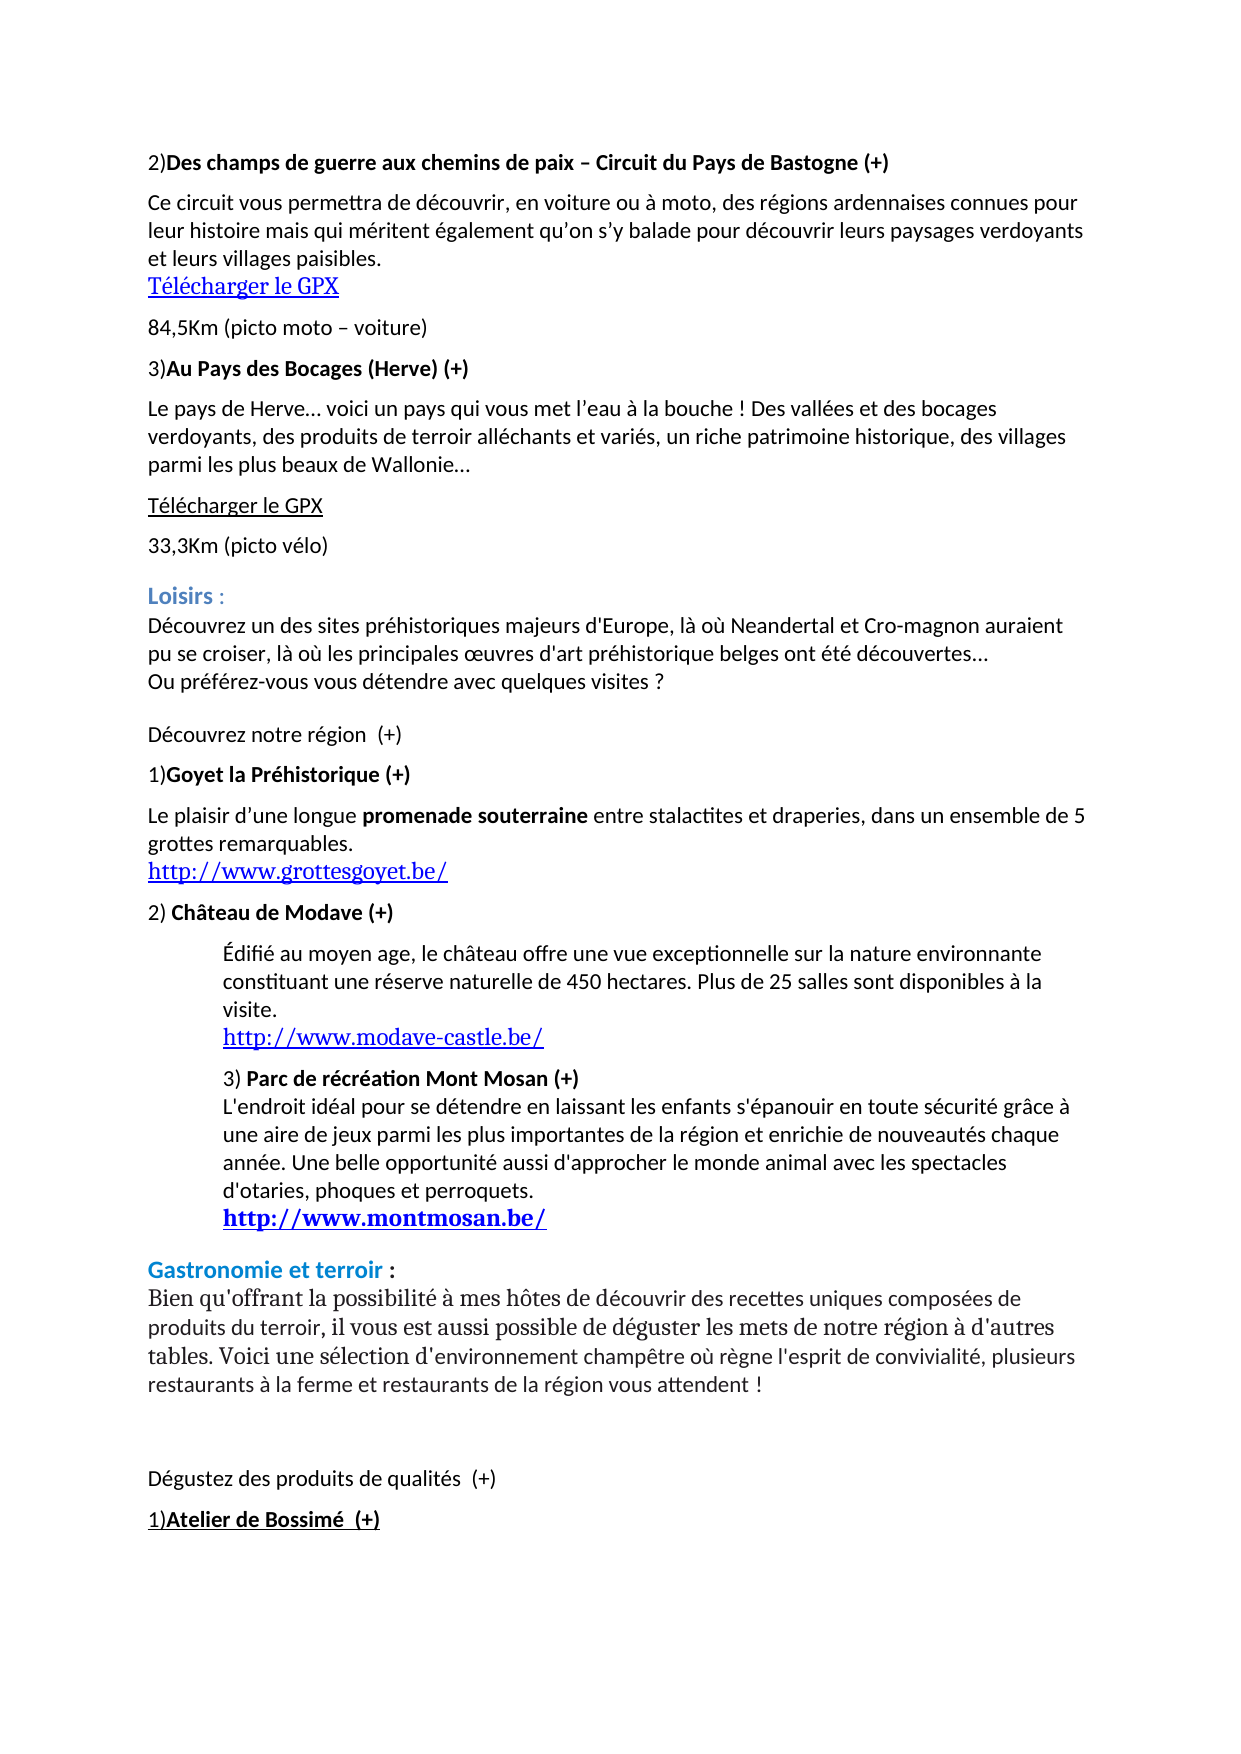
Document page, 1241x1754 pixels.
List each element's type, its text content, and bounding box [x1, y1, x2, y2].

list 3) Parc de récréation Mont Mosan (+) L'endroit idéal pour se détendre en laissant les enfants s'épanouir en toute sécurité grâce à une aire de jeux parmi les plus importantes de la région et enrichie de nouveautés chaque année. Une belle opportunité aussi d'approcher le monde animal avec les spectacles d'otaries, phoques et perroquets. http://www.montmosan.be/ [185, 1064, 1093, 1233]
text Bien qu'offrant la possibilité à mes hôtes de découvrir des recettes uniques composées de produits du terroir, il vous est aussi possible de déguster les mets de notre région à d'autres tables. Voici une sélection d'environnement champêtre où règne l'esprit de convivialité, plusieurs restaurants à la ferme et restaurants de la région vous attendent ! [148, 1284, 1093, 1399]
subtitle Dégustez des produits de qualités (+) [148, 1464, 1093, 1492]
text Découvrez un des sites préhistoriques majeurs d'Europe, là où Neandertal et Cro-magnon auraient pu se croiser, là où les principales œuvres d'art préhistorique belges ont été découvertes... Ou préférez-vous vous détendre avec quelques visites ? [148, 611, 1093, 695]
text 2)Des champs de guerre aux chemins de paix – Circuit du Pays de Bastogne (+) [148, 148, 1093, 176]
list Édifié au moyen age, le château offre une vue exceptionnelle sur la nature environnante constituant une réserve naturelle de 450 hectares. Plus de 25 salles sont disponibles à la visite. http://www.modave-castle.be/ [185, 939, 1093, 1052]
text 3)Au Pays des Bocages (Herve) (+) [148, 354, 1093, 382]
text Le pays de Herve… voici un pays qui vous met l’eau à la bouche ! Des vallées et des bocages verdoyants, des produits de terroir alléchants et variés, un riche patrimoine historique, des villages parmi les plus beaux de Wallonie… [148, 394, 1093, 478]
text Télécharger le GPX [148, 491, 1093, 519]
text 84,5Km (picto moto – voiture) [148, 313, 1093, 341]
subtitle Gastronomie et terroir : [148, 1254, 1093, 1284]
text 1)Atelier de Bossimé (+) [148, 1505, 1093, 1533]
subtitle Loisirs : [148, 580, 1093, 611]
subtitle Découvrez notre région (+) [148, 720, 1093, 748]
text Le plaisir d’une longue promenade souterraine entre stalactites et draperies, dans un ensemble de 5 grottes remarquables. http://www.grottesgoyet.be/ [148, 801, 1093, 886]
text Ce circuit vous permettra de découvrir, en voiture ou à moto, des régions ardennaises connues pour leur histoire mais qui méritent également qu’on s’y balade pour découvrir leurs paysages verdoyants et leurs villages paisibles. Télécharger le GPX [148, 188, 1093, 301]
text 33,3Km (picto vélo) [148, 532, 1093, 559]
text 1)Goyet la Préhistorique (+) [148, 761, 1093, 788]
text 2) Château de Modave (+) [148, 898, 1093, 926]
